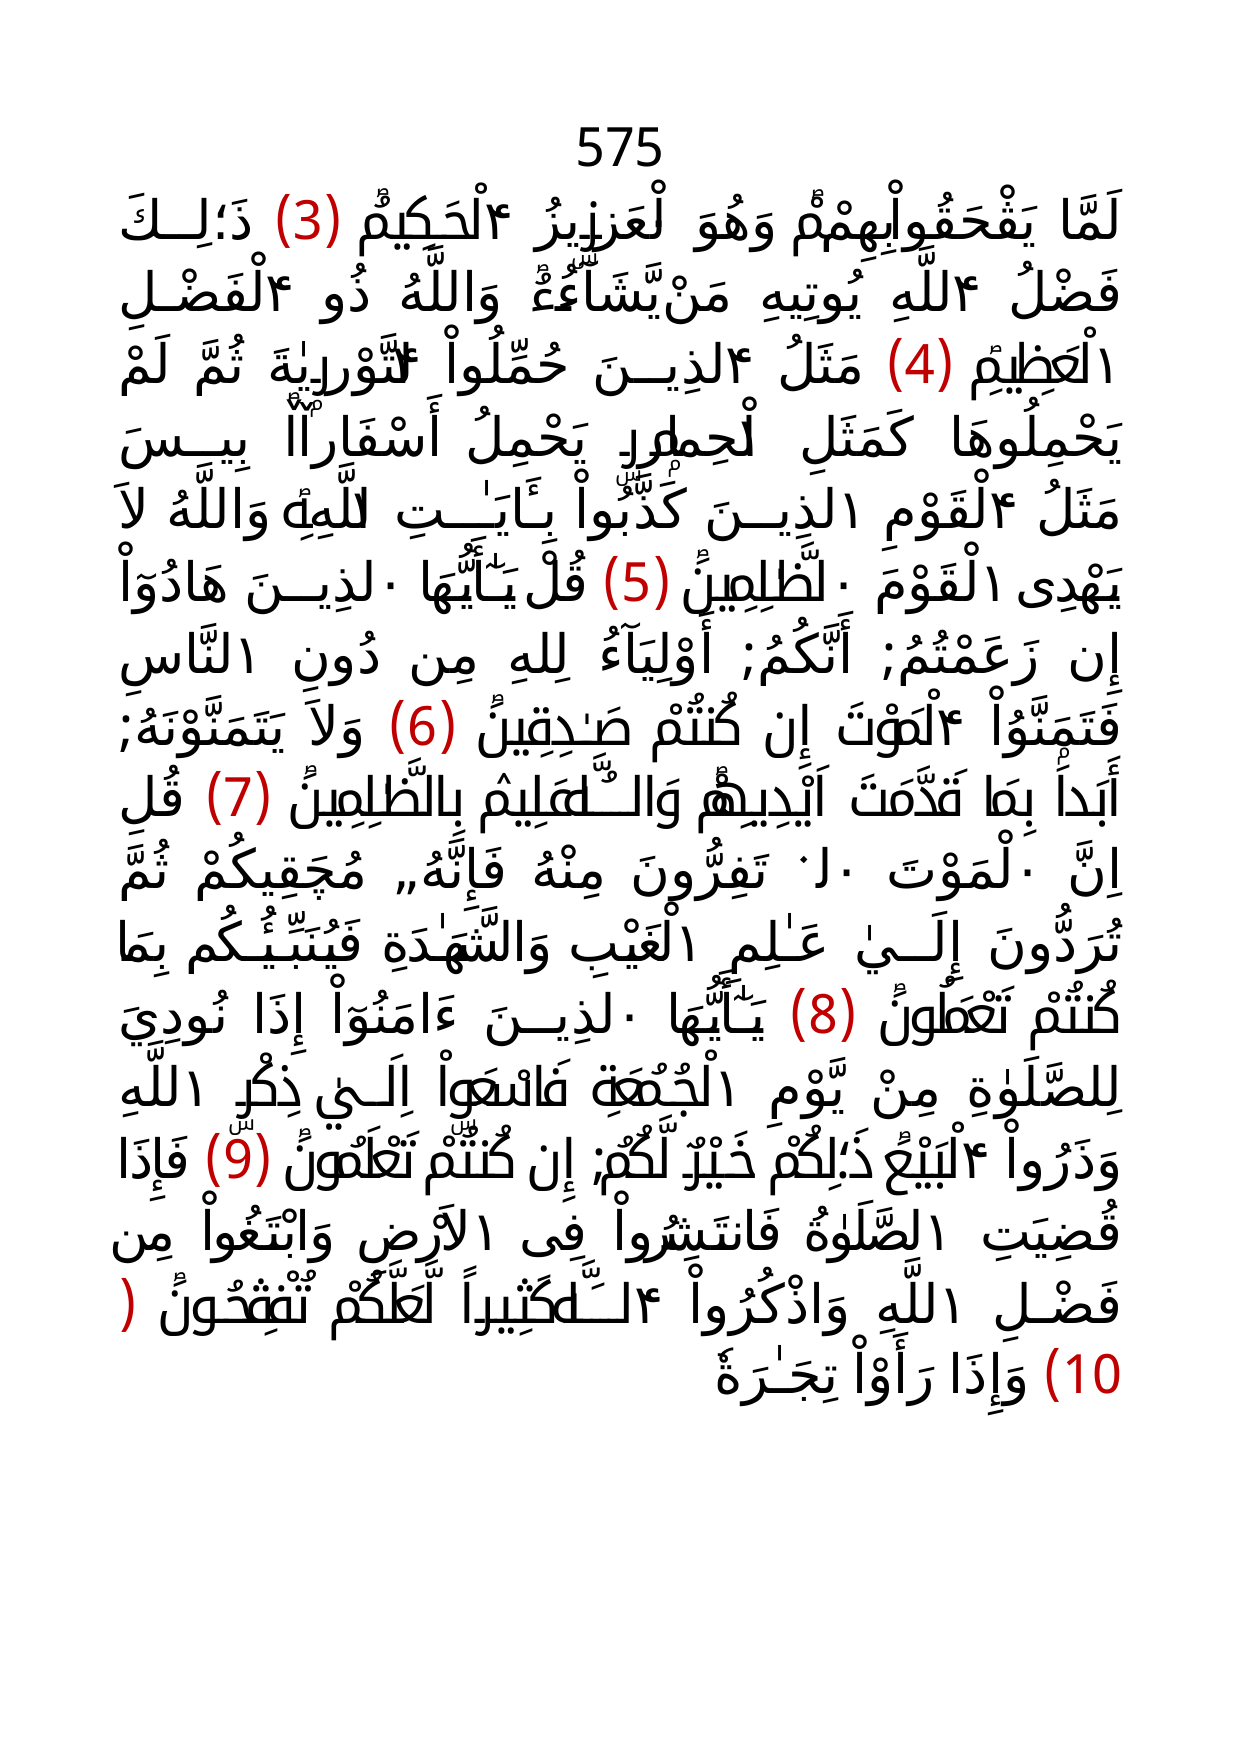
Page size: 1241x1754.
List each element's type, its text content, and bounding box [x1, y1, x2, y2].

text لَمَّا يَڤْحَقُواْ بِهِمْؐ وَهُوَ ۰لْعَزۣيزُ ۴لْحَكِيمُؐ (3) ذَ؛لِــكَ فَضْلُ ۴للَّهِ يُوتِيهِ مَنْ يَّشَآءُؐ وَاللَّهُ ذُو ۴لْفَضْـلِ ۱لْعَظِيمِؐ (4) مَثَلُ ۴لذِيــنَ حُمِّلُواْ ۴لتَّوْرۭيٰةَ ثُمَّ لَمْ يَحْمِلُوهَا كَمَثَلِ ۱لْحِمۭارۣ يَحْمِلُ أَسْفَاراٚؐ بِيــسَ مَثَلُ ۴لْقَوْمِ ۱لذِيــنَ كَذَّبُواْ بِـَٔايَـٰــتِ ۱للَّهِؐ وَاللَّهُ لاَ يَهْدِى ۱لْقَوْمَ ۰لظَّـٰلِمِينَؐ (5) قُلْ يَـٰٓأَيُّهَا ۰لذِيــنَ هَادُوٓاْ إِن زَعَمْتُمُ; أَنَّكُمُ; أَوْلِيَآءُ لِلهِ مِن دُونِ ۱لنَّاسِ فَتَمَنَّوُاْ ۴لْمَوْتَ إِن كُنتُمْ صَـٰدِقِينَؐ (6) وَلاَ يَتَمَنَّوْنَهُ; أَبَداَۢ بِمَا قَدَّمَتَ اَيْدِيهِمْؐ وَاللَّهُ عَلِيمٛ بِالظَّـٰلِمِينَؐ (7) قُلِ اِنَّ ۰لْمَوْتَ ۰ﻟ﮲ تَفِرُّونَ مِنْهُ فَإِنَّهُ„ مُچَقِيكُمْ ثُمَّ تُرَدُّونَ إِلَــيٰ عَـٰلِمِ ۱لْغَيْبِ وَالشَّهَـٰدَةِ فَيُنَبِّـﻴُٔـكُم بِمَا كُنتُمْ تَعْمَلُونَؐ (8) يَـٰٓأَيُّهَا ۰لذِيــنَ ءَامَنُوٓاْ إِذَا نُودِيَ لِلصَّلَوٰةِ مِنْ يَّوْمِ ۱لْجُمُعَةِ فَاسْعَوۣاْ اِلَــيٰ ذِكْرۣ ۱للَّهِ وَذَرُواْ ۴لْبَيْعَؐ ذَ؛لِكُمْ خَيْرٌ لَّكُمُ; إِن كُنتُمْ تَعْلَمُونَؐ (9) فَإِذَا قُضِيَتِ ۱لصَّلَوٰةُ فَانتَشِرُواْ فِى ۱لاَرْضِ وَابْتَغُواْ مِن فَضْـلِ ۱للَّهِ وَاذْكُرُواْ ۴للَّهَ كَثِيراً لَّعَلَّكُمْ تُفْڤِحُونَؐ (10) وَإِذَا رَأَوْاْ تِجَـٰرَةٗ [118, 189, 1122, 1416]
text 575 [118, 118, 1122, 189]
